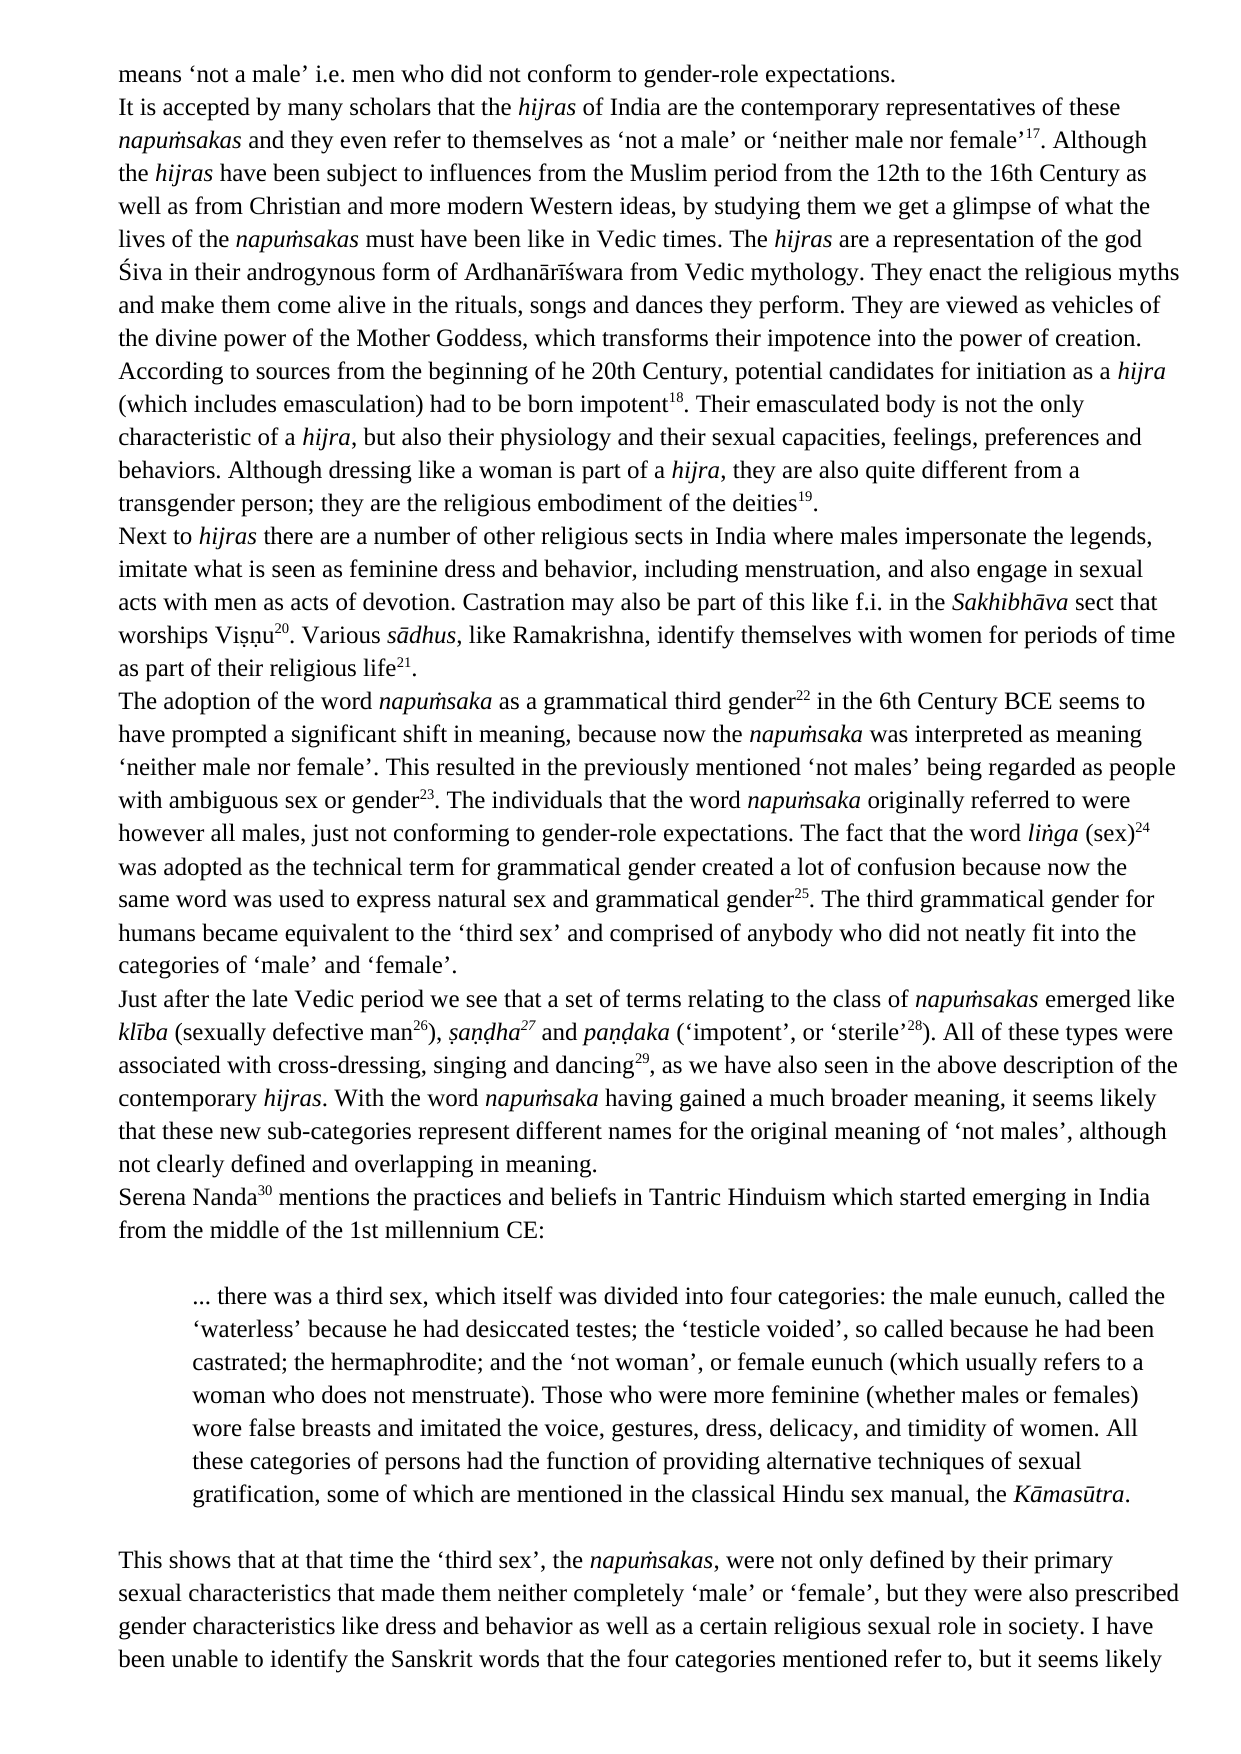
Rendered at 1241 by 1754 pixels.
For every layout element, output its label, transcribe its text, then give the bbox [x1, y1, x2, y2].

text The adoption of the word napuṁsaka as a grammatical third gender in the 6th Century BCE seems to have prompted a significant shift in meaning, because now the napuṁsaka was interpreted as meaning ‘neither male nor female’. This resulted in the previously mentioned ‘not males’ being regarded as people with ambiguous sex or gender. The individuals that the word napuṁsaka originally referred to were however all males, just not conforming to gender-role expectations. The fact that the word liṅga (sex) was adopted as the technical term for grammatical gender created a lot of confusion because now the same word was used to express natural sex and grammatical gender. The third grammatical gender for humans became equivalent to the ‘third sex’ and comprised of anybody who did not neatly fit into the categories of ‘male’ and ‘female’. [118, 686, 1181, 979]
text Next to hijras there are a number of other religious sects in India where males impersonate the legends, imitate what is seen as feminine dress and behavior, including menstruation, and also engage in sexual acts with men as acts of devotion. Castration may also be part of this like f.i. in the Sakhibhāva sect that worships Viṣṇu. Various sādhus, like Ramakrishna, identify themselves with women for periods of time as part of their religious life. [118, 521, 1181, 682]
text Serena Nanda mentions the practices and beliefs in Tantric Hinduism which started emerging in India from the middle of the 1st millennium CE: [118, 1182, 1181, 1243]
text means ‘not a male’ i.e. men who did not conform to gender-role expectations. [118, 59, 1181, 88]
text It is accepted by many scholars that the hijras of India are the contemporary representatives of these napuṁsakas and they even refer to themselves as ‘not a male’ or ‘neither male nor female’. Although the hijras have been subject to influences from the Muslim period from the 12th to the 16th Century as well as from Christian and more modern Western ideas, by studying them we get a glimpse of what the lives of the napuṁsakas must have been like in Vedic times. The hijras are a representation of the god Śiva in their androgynous form of Ardhanārīśwara from Vedic mythology. They enact the religious myths and make them come alive in the rituals, songs and dances they perform. They are viewed as vehicles of the divine power of the Mother Goddess, which transforms their impotence into the power of creation. According to sources from the beginning of he 20th Century, potential candidates for initiation as a hijra (which includes emasculation) had to be born impotent. Their emasculated body is not the only characteristic of a hijra, but also their physiology and their sexual capacities, feelings, preferences and behaviors. Although dressing like a woman is part of a hijra, they are also quite different from a transgender person; they are the religious embodiment of the deities. [118, 92, 1181, 517]
text Just after the late Vedic period we see that a set of terms relating to the class of napuṁsakas emerged like klība (sexually defective man), ṣaṇḍha and paṇḍaka (‘impotent’, or ‘sterile’). All of these types were associated with cross-dressing, singing and dancing, as we have also seen in the above description of the contemporary hijras. With the word napuṁsaka having gained a much broader meaning, it seems likely that these new sub-categories represent different names for the original meaning of ‘not males’, although not clearly defined and overlapping in meaning. [118, 984, 1181, 1177]
text This shows that at that time the ‘third sex’, the napuṁsakas, were not only defined by their primary sexual characteristics that made them neither completely ‘male’ or ‘female’, but they were also prescribed gender characteristics like dress and behavior as well as a certain religious sexual role in society. I have been unable to identify the Sanskrit words that the four categories mentioned refer to, but it seems likely [118, 1545, 1181, 1673]
text ... there was a third sex, which itself was divided into four categories: the male eunuch, called the ‘waterless’ because he had desiccated testes; the ‘testicle voided’, so called because he had been castrated; the hermaphrodite; and the ‘not woman’, or female eunuch (which usually refers to a woman who does not menstruate). Those who were more feminine (whether males or females) wore false breasts and imitated the voice, gestures, dress, delicacy, and timidity of women. All these categories of persons had the function of providing alternative techniques of sexual gratification, some of which are mentioned in the classical Hindu sex manual, the Kāmasūtra. [192, 1281, 1181, 1508]
